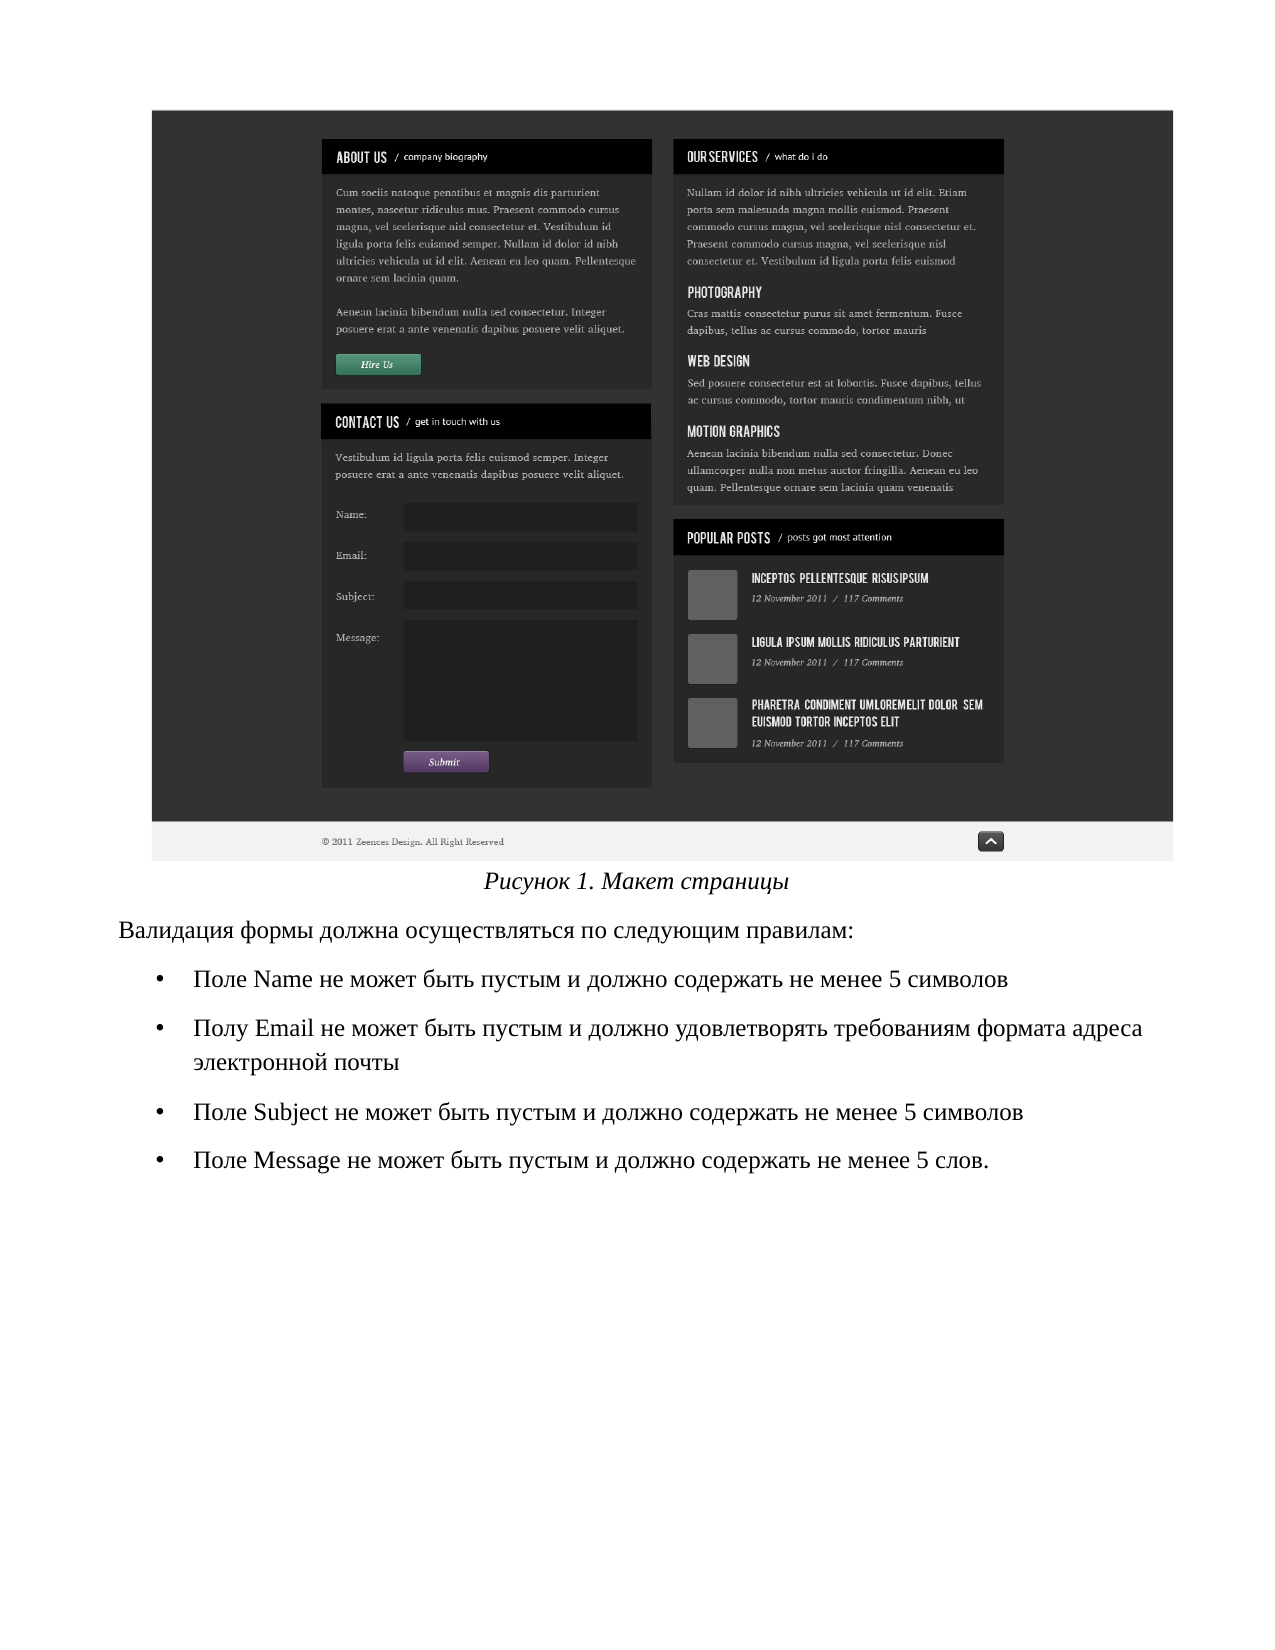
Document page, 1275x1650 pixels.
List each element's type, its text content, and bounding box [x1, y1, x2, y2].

text Валидация формы должна осуществляться по следующим правилам: [118, 915, 1157, 944]
list Поле Message не может быть пустым и должно содержать не менее 5 слов. [156, 1146, 1157, 1174]
list Поле Subject не может быть пустым и должно содержать не менее 5 символов [156, 1097, 1157, 1125]
list Полу Email не может быть пустым и должно удовлетворять требованиям формата адреса электронной почты [156, 1013, 1157, 1076]
text Рисунок 1. Макет страницы [118, 118, 1157, 894]
list Поле Name не может быть пустым и должно содержать не менее 5 символов [156, 964, 1157, 993]
